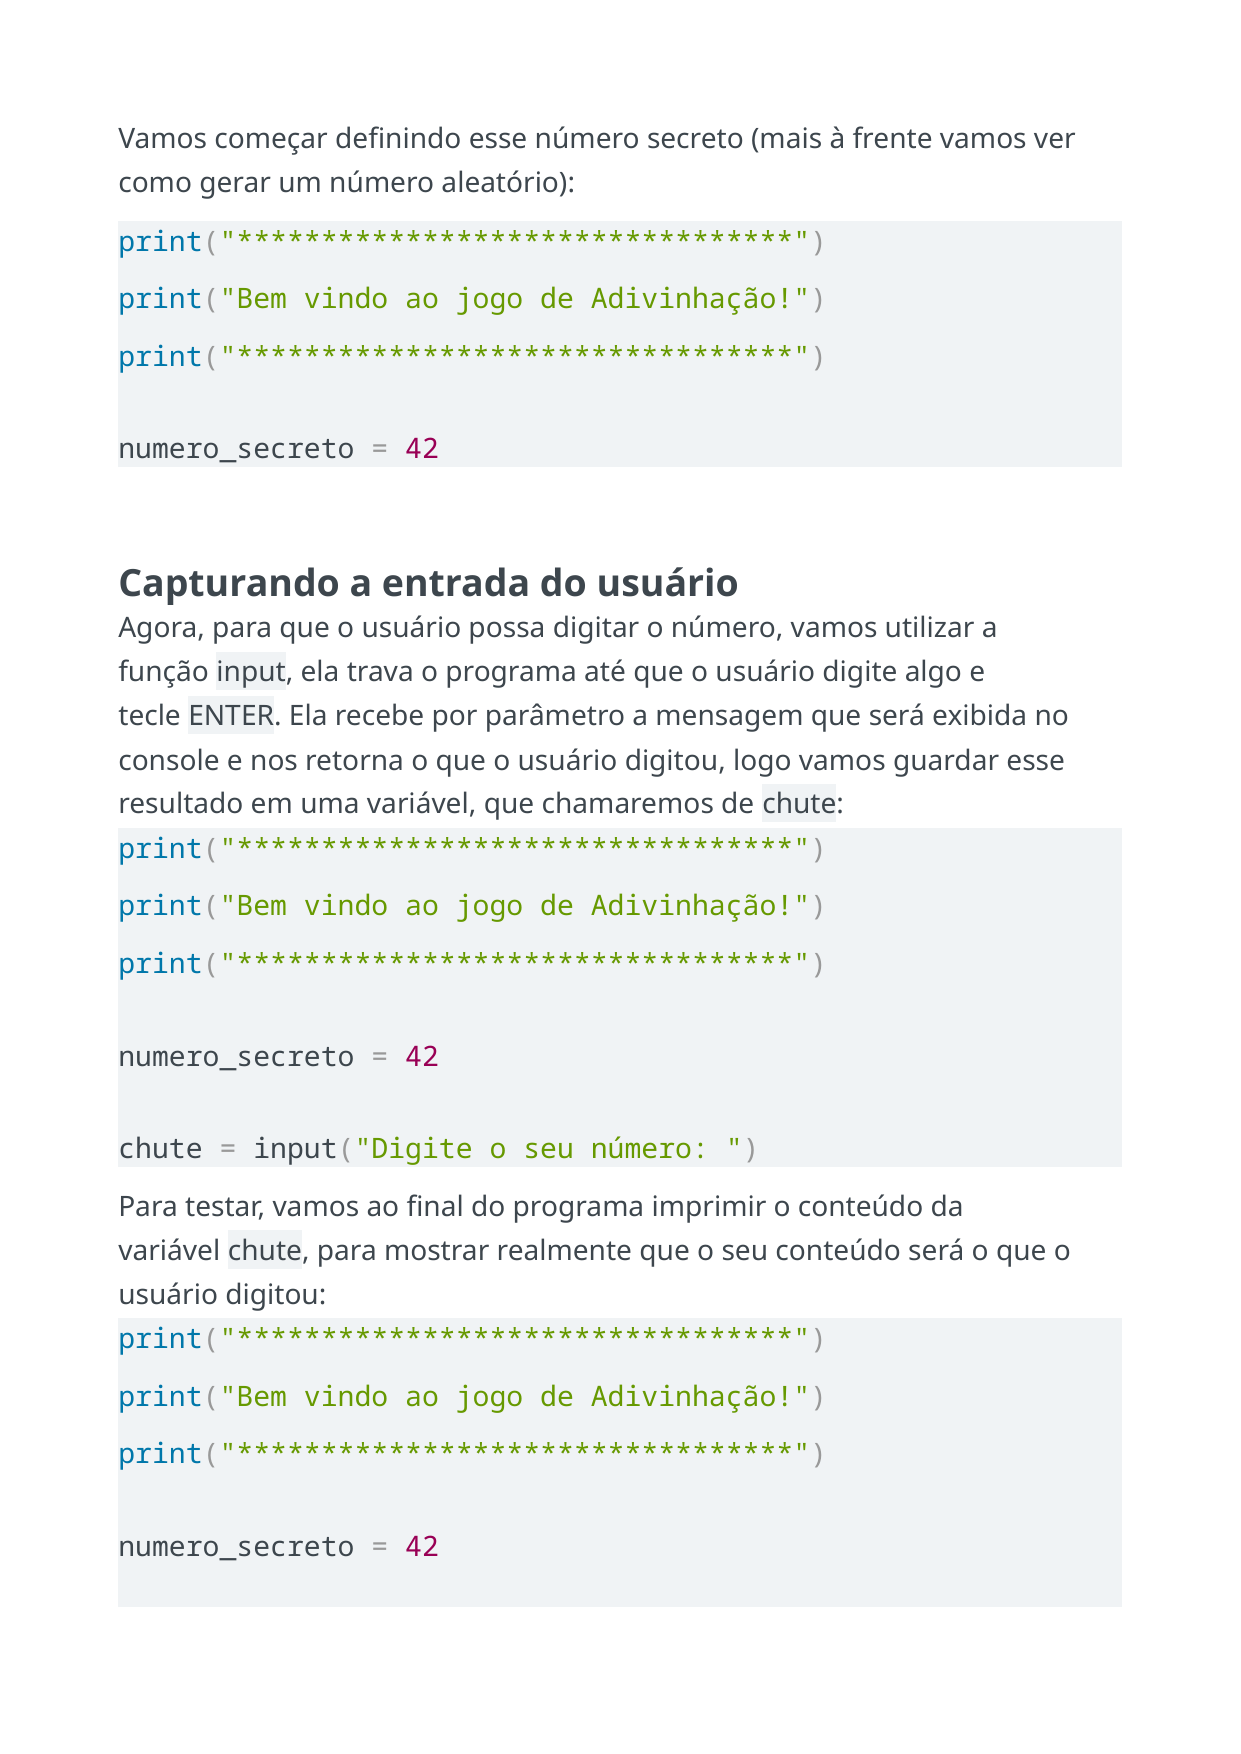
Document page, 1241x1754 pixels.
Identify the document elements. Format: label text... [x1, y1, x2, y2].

text Agora, para que o usuário possa digitar o número, vamos utilizar a função input, ela trava o programa até que o usuário digite algo e tecle ENTER. Ela recebe por parâmetro a mensagem que será exibida no console e nos retorna o que o usuário digitou, logo vamos guardar esse resultado em uma variável, que chamaremos de chute: [118, 608, 1122, 822]
text print("*********************************") [118, 1318, 1122, 1357]
text numero_secreto = 42 [118, 429, 1122, 467]
text Para testar, vamos ao final do programa imprimir o conteúdo da variável chute, para mostrar realmente que o seu conteúdo será o que o usuário digitou: [118, 1186, 1122, 1313]
text print("Bem vindo ao jogo de Adivinhação!") [118, 1376, 1122, 1414]
text print("Bem vindo ao jogo de Adivinhação!") [118, 278, 1122, 317]
text numero_secreto = 42 [118, 1526, 1122, 1565]
text print("*********************************") [118, 828, 1122, 866]
text print("*********************************") [118, 943, 1122, 981]
subtitle Capturando a entrada do usuário [118, 557, 1122, 608]
text print("*********************************") [118, 336, 1122, 374]
text print("*********************************") [118, 221, 1122, 259]
text numero_secreto = 42 [118, 1036, 1122, 1074]
text chute = input("Digite o seu número: ") [118, 1129, 1122, 1167]
text print("Bem vindo ao jogo de Adivinhação!") [118, 885, 1122, 924]
text Vamos começar definindo esse número secreto (mais à frente vamos ver como gerar um número aleatório): [118, 118, 1122, 201]
text print("*********************************") [118, 1433, 1122, 1472]
